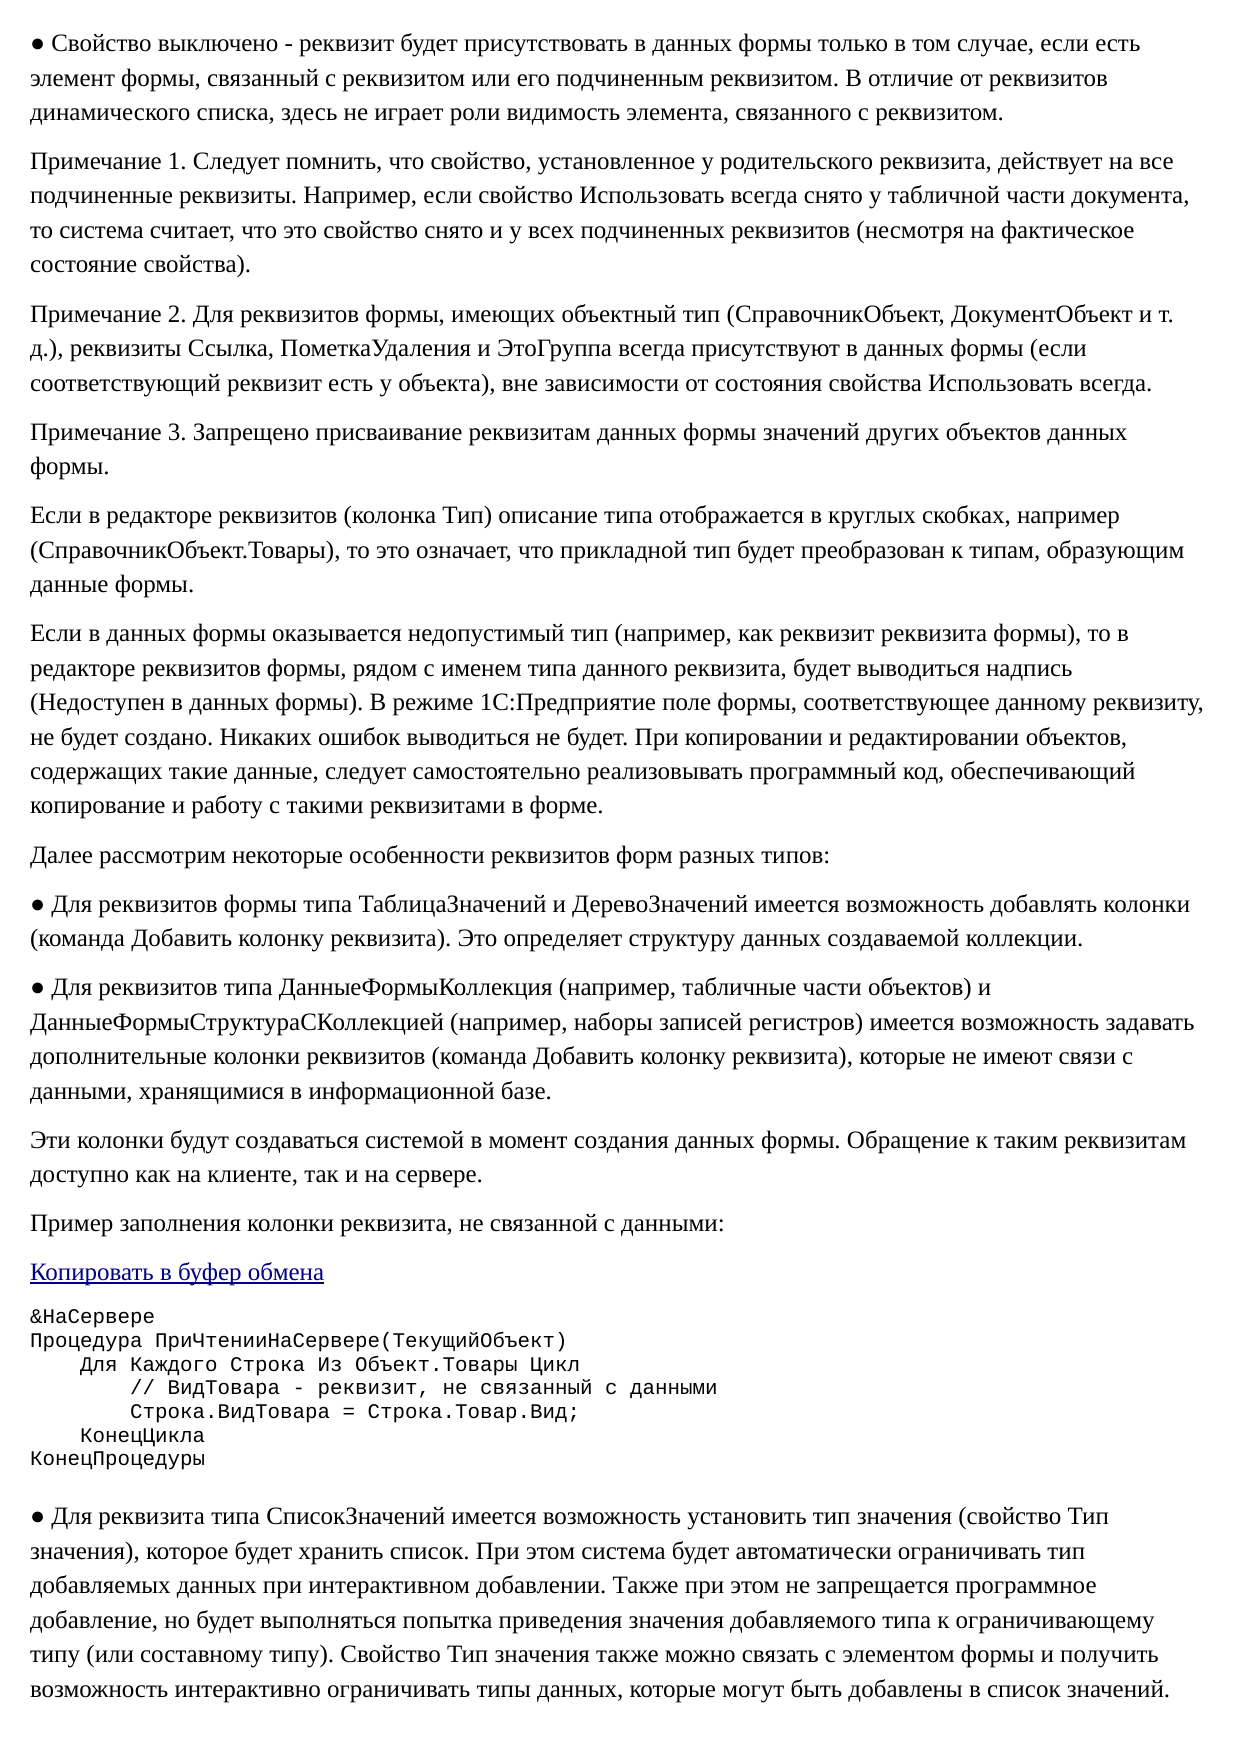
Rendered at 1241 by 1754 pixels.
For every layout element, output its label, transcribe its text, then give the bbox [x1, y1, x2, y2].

text Для Каждого Строка Из Объект.Товары Цикл [30, 1354, 1211, 1377]
text Эти колонки будут создаваться системой в момент создания данных формы. Обращение к таким реквизитам доступно как на клиенте, так и на сервере. [30, 1125, 1211, 1188]
text Если в редакторе реквизитов (колонка Тип) описание типа отображается в круглых скобках, например (СправочникОбъект.Товары), то это означает, что прикладной тип будет преобразован к типам, образующим данные формы. [30, 500, 1211, 598]
text ● Свойство выключено ‑ реквизит будет присутствовать в данных формы только в том случае, если есть элемент формы, связанный с реквизитом или его подчиненным реквизитом. В отличие от реквизитов динамического списка, здесь не играет роли видимость элемента, связанного с реквизитом. [30, 28, 1211, 126]
text КонецЦикла [30, 1425, 1211, 1448]
text ● Для реквизита типа СписокЗначений имеется возможность установить тип значения (свойство Тип значения), которое будет хранить список. При этом система будет автоматически ограничивать тип добавляемых данных при интерактивном добавлении. Также при этом не запрещается программное добавление, но будет выполняться попытка приведения значения добавляемого типа к ограничивающему типу (или составному типу). Свойство Тип значения также можно связать с элементом формы и получить возможность интерактивно ограничивать типы данных, которые могут быть добавлены в список значений. [30, 1501, 1211, 1703]
text ● Для реквизитов формы типа ТаблицаЗначений и ДеревоЗначений имеется возможность добавлять колонки (команда Добавить колонку реквизита). Это определяет структуру данных создаваемой коллекции. [30, 889, 1211, 952]
text Далее рассмотрим некоторые особенности реквизитов форм разных типов: [30, 840, 1211, 868]
text КонецПроцедуры [30, 1448, 1211, 1472]
text Копировать в буфер обмена [30, 1257, 1211, 1286]
text &НаСервере [30, 1306, 1211, 1330]
text Процедура ПриЧтенииНаСервере(ТекущийОбъект) [30, 1330, 1211, 1354]
text ● Для реквизитов типа ДанныеФормыКоллекция (например, табличные части объектов) и ДанныеФормыСтруктураСКоллекцией (например, наборы записей регистров) имеется возможность задавать дополнительные колонки реквизитов (команда Добавить колонку реквизита), которые не имеют связи с данными, хранящимися в информационной базе. [30, 972, 1211, 1104]
text // ВидТовара - реквизит, не связанный с данными [30, 1377, 1211, 1401]
text Строка.ВидТовара = Строка.Товар.Вид; [30, 1401, 1211, 1425]
text Пример заполнения колонки реквизита, не связанной с данными: [30, 1208, 1211, 1237]
text Если в данных формы оказывается недопустимый тип (например, как реквизит реквизита формы), то в редакторе реквизитов формы, рядом с именем типа данного реквизита, будет выводиться надпись (Недоступен в данных формы). В режиме 1С:Предприятие поле формы, соответствующее данному реквизиту, не будет создано. Никаких ошибок выводиться не будет. При копировании и редактировании объектов, содержащих такие данные, следует самостоятельно реализовывать программный код, обеспечивающий копирование и работу с такими реквизитами в форме. [30, 618, 1211, 819]
text Примечание 3. Запрещено присваивание реквизитам данных формы значений других объектов данных формы. [30, 417, 1211, 480]
text Примечание 2. Для реквизитов формы, имеющих объектный тип (СправочникОбъект, ДокументОбъект и т. д.), реквизиты Ссылка, ПометкаУдаления и ЭтоГруппа всегда присутствуют в данных формы (если соответствующий реквизит есть у объекта), вне зависимости от состояния свойства Использовать всегда. [30, 299, 1211, 396]
text Примечание 1. Следует помнить, что свойство, установленное у родительского реквизита, действует на все подчиненные реквизиты. Например, если свойство Использовать всегда снято у табличной части документа, то система считает, что это свойство снято и у всех подчиненных реквизитов (несмотря на фактическое состояние свойства). [30, 146, 1211, 278]
